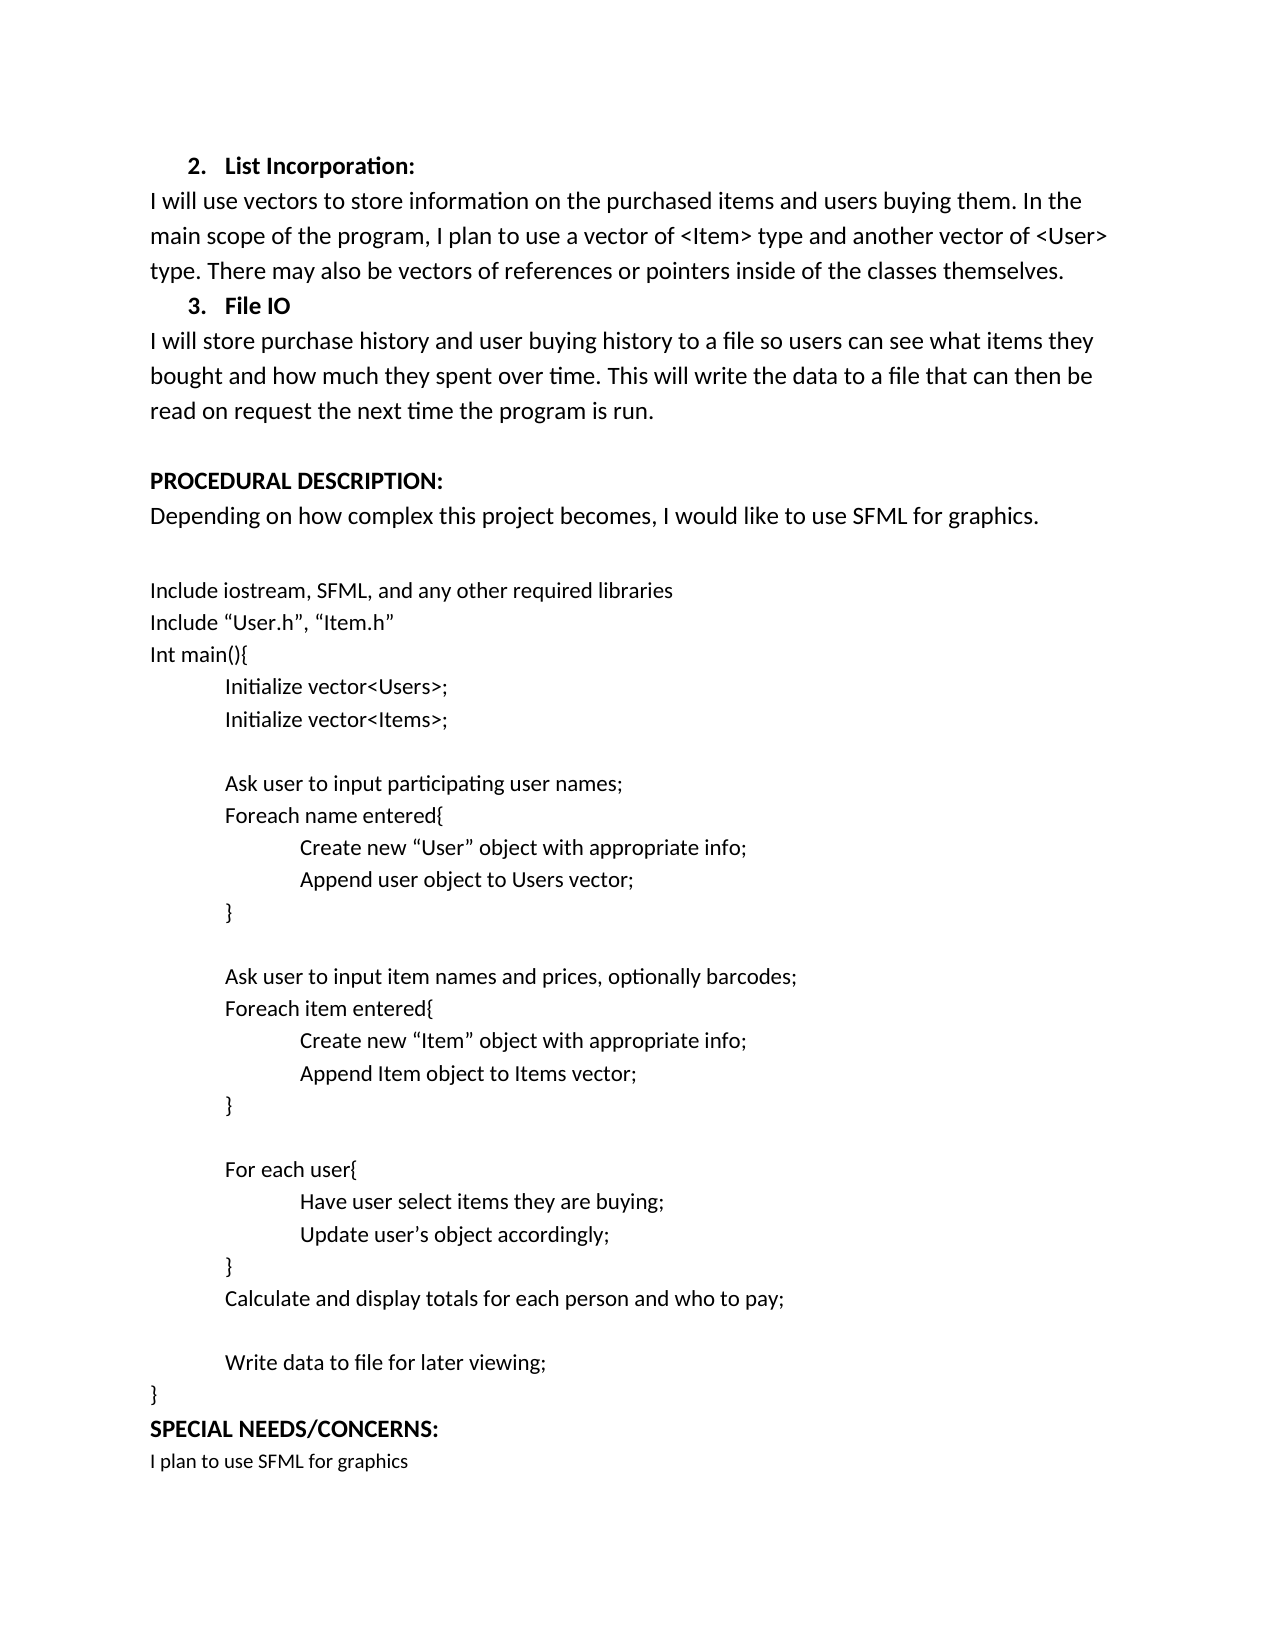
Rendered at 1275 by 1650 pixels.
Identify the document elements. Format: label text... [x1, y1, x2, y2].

text PROCEDURAL DESCRIPTION: [150, 465, 1125, 496]
text } [150, 898, 1125, 926]
text Initialize vector<Users>; [150, 672, 1125, 701]
text I will use vectors to store information on the purchased items and users buying them. In the main scope of the program, I plan to use a vector of <Item> type and another vector of <User> type. There may also be vectors of references or pointers inside of the classes themselves. [150, 185, 1125, 286]
text Create new “User” object with appropriate info; [150, 833, 1125, 861]
text Include iostream, SFML, and any other required libraries [150, 576, 1125, 604]
text Append Item object to Items vector; [150, 1059, 1125, 1087]
text } [150, 1252, 1125, 1280]
text Ask user to input item names and prices, optionally barcodes; [150, 962, 1125, 990]
text I plan to use SFML for graphics [150, 1448, 1125, 1473]
text Have user select items they are buying; [225, 1187, 1125, 1216]
text Update user’s object accordingly; [225, 1220, 1125, 1248]
text Include “User.h”, “Item.h” [150, 608, 1125, 636]
text I will store purchase history and user buying history to a file so users can see what items they bought and how much they spent over time. This will write the data to a file that can then be read on request the next time the program is run. [150, 325, 1125, 426]
text } [150, 1381, 1125, 1409]
list File IO [187, 290, 1125, 321]
text Append user object to Users vector; [150, 866, 1125, 894]
text Ask user to input participating user names; [150, 769, 1125, 797]
text Write data to file for later viewing; [150, 1348, 1125, 1376]
text For each user{ [150, 1155, 1125, 1183]
text Initialize vector<Items>; [150, 705, 1125, 733]
text Depending on how complex this project becomes, I would like to use SFML for graphics. [150, 500, 1125, 531]
text Foreach item entered{ [150, 994, 1125, 1022]
text Create new “Item” object with appropriate info; [150, 1027, 1125, 1054]
text } [150, 1091, 1125, 1119]
text Foreach name entered{ [150, 801, 1125, 829]
text SPECIAL NEEDS/CONCERNS: [150, 1413, 1125, 1443]
text Calculate and display totals for each person and who to pay; [150, 1284, 1125, 1312]
text Int main(){ [150, 640, 1125, 668]
list List Incorporation: [187, 150, 1125, 181]
